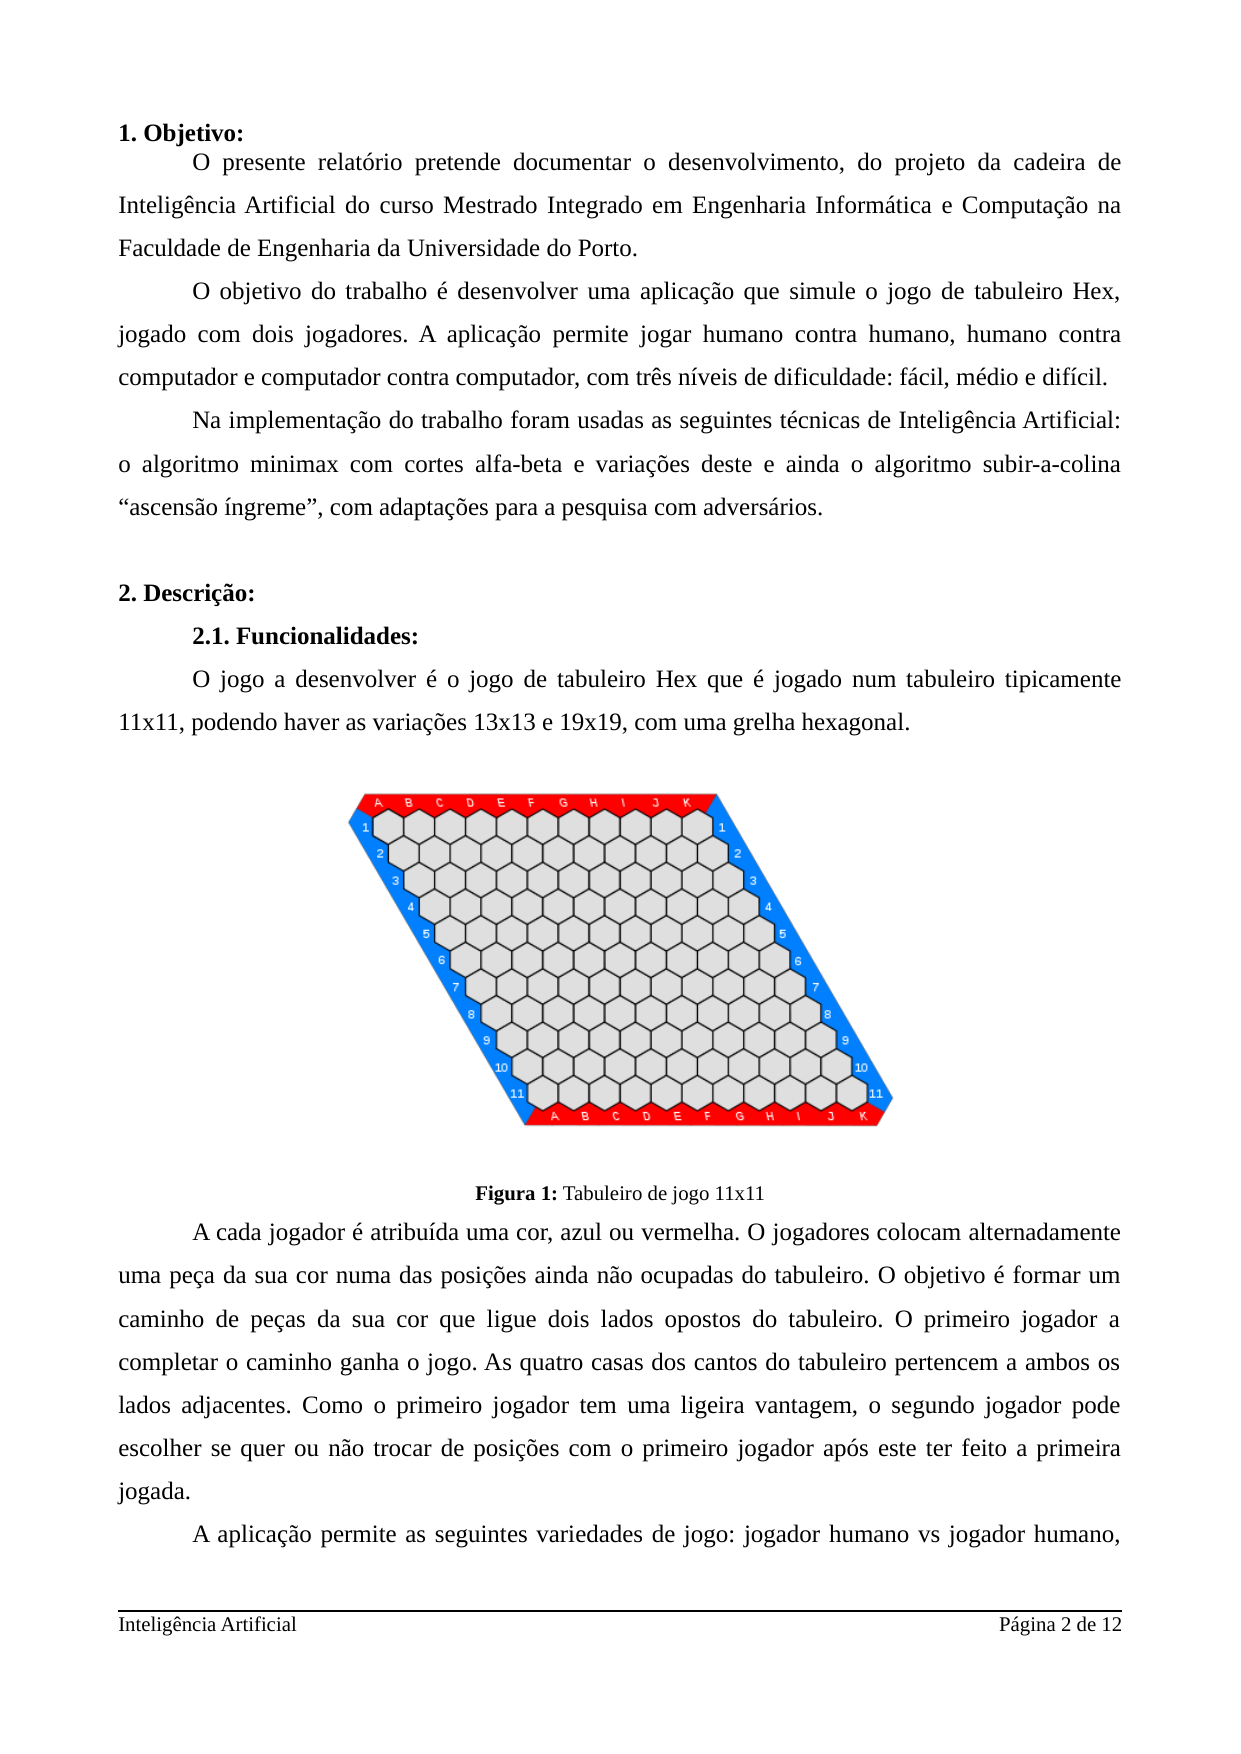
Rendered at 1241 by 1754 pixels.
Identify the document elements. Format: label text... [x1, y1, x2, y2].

text O presente relatório pretende documentar o desenvolvimento, do projeto da cadeira de Inteligência Artificial do curso Mestrado Integrado em Engenharia Informática e Computação na Faculdade de Engenharia da Universidade do Porto. [118, 147, 1122, 262]
text Na implementação do trabalho foram usadas as seguintes técnicas de Inteligência Artificial: o algoritmo minimax com cortes alfa-beta e variações deste e ainda o algoritmo subir-a-colina “ascensão íngreme”, com adaptações para a pesquisa com adversários. [118, 406, 1122, 521]
text A cada jogador é atribuída uma cor, azul ou vermelha. O jogadores colocam alternadamente uma peça da sua cor numa das posições ainda não ocupadas do tabuleiro. O objetivo é formar um caminho de peças da sua cor que ligue dois lados opostos do tabuleiro. O primeiro jogador a completar o caminho ganha o jogo. As quatro casas dos cantos do tabuleiro pertencem a ambos os lados adjacentes. Como o primeiro jogador tem uma ligeira vantagem, o segundo jogador pode escolher se quer ou não trocar de posições com o primeiro jogador após este ter feito a primeira jogada. [118, 1217, 1122, 1505]
text 1. Objetivo: [118, 118, 1122, 147]
picture [325, 750, 916, 1170]
text O jogo a desenvolver é o jogo de tabuleiro Hex que é jogado num tabuleiro tipicamente 11x11, podendo haver as variações 13x13 e 19x19, com uma grelha hexagonal. [118, 664, 1122, 736]
text Figura 1: Tabuleiro de jogo 11x11 [118, 751, 1122, 1205]
text A aplicação permite as seguintes variedades de jogo: jogador humano vs jogador humano, [118, 1519, 1122, 1548]
text 2.1. Funcionalidades: [118, 621, 1122, 650]
text 2. Descrição: [118, 578, 1122, 607]
text O objetivo do trabalho é desenvolver uma aplicação que simule o jogo de tabuleiro Hex, jogado com dois jogadores. A aplicação permite jogar humano contra humano, humano contra computador e computador contra computador, com três níveis de dificuldade: fácil, médio e difícil. [118, 276, 1122, 391]
